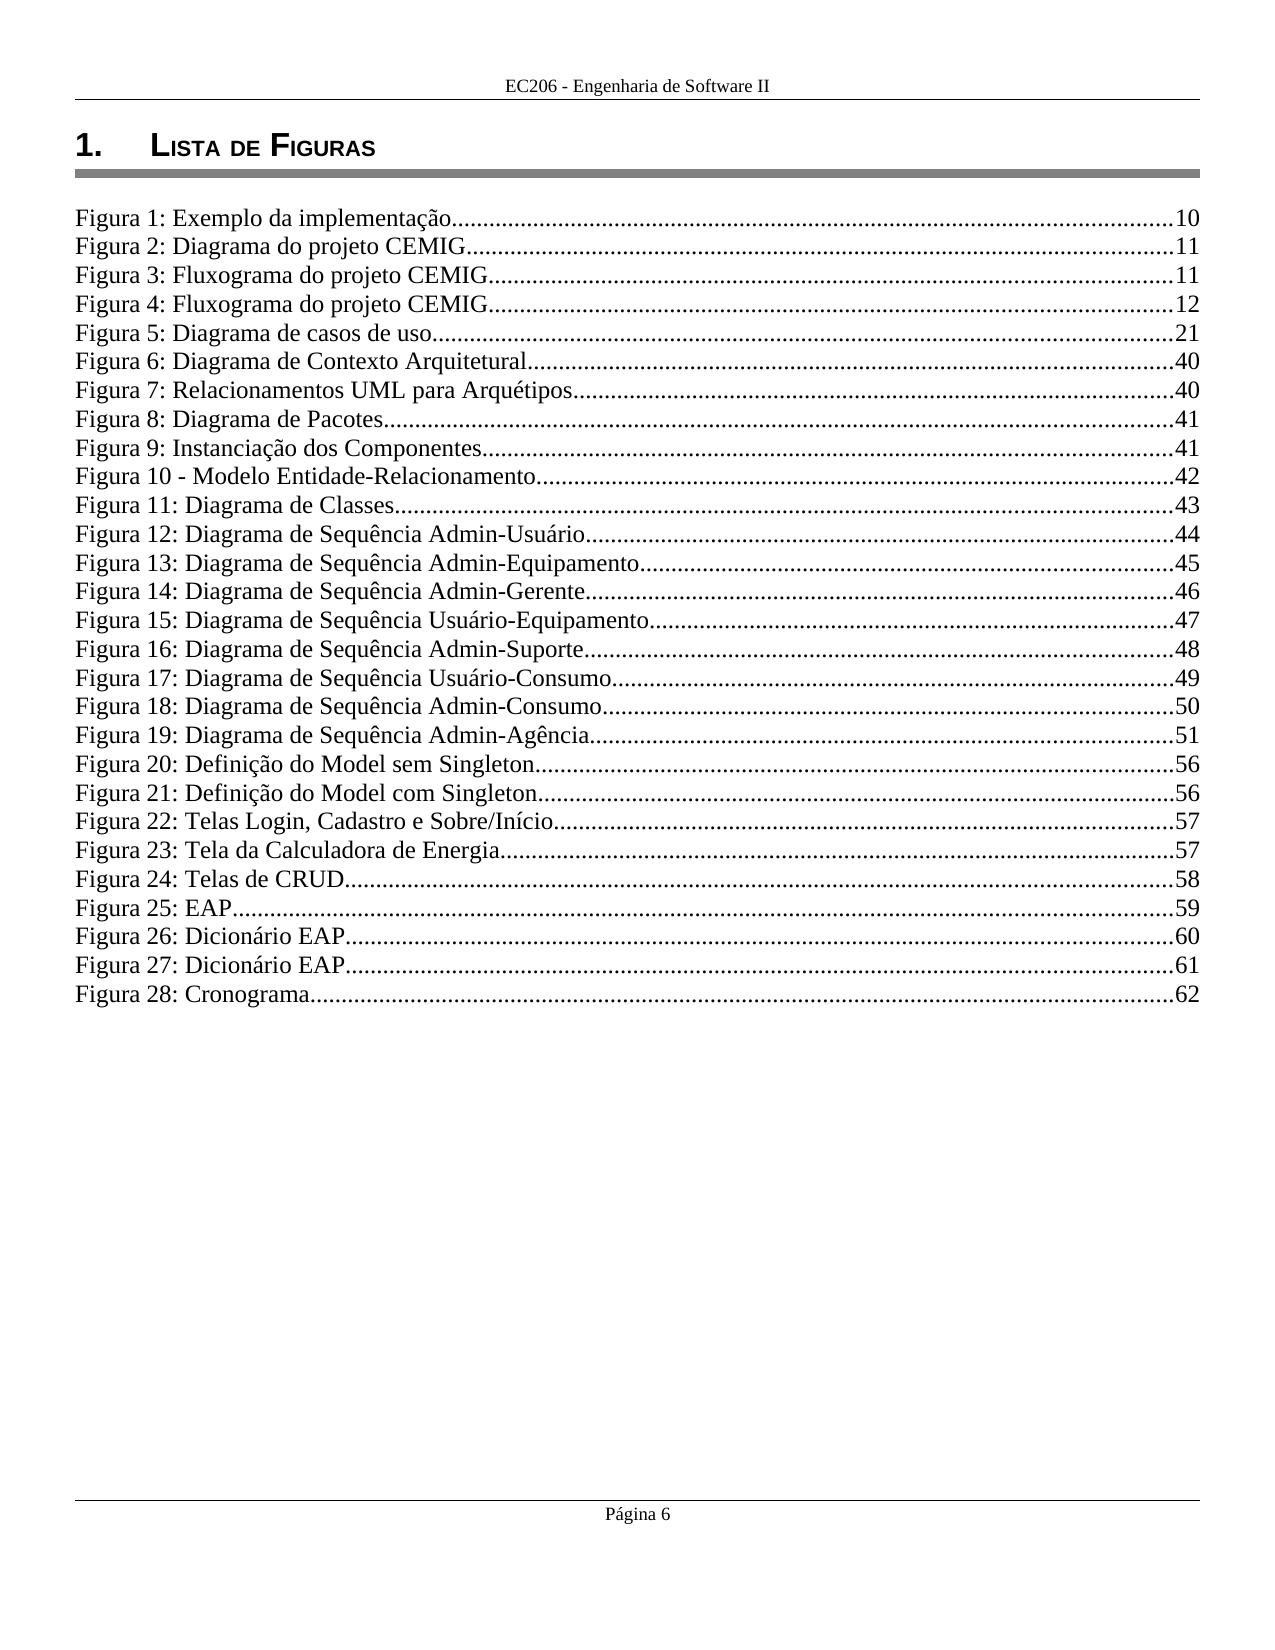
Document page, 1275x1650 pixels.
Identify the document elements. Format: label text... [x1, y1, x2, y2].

text Figura 3: Fluxograma do projeto CEMIG 11 [75, 260, 1200, 289]
text Figura 12: Diagrama de Sequência Admin-Usuário 44 [75, 519, 1200, 548]
text Figura 5: Diagrama de casos de uso 21 [75, 318, 1200, 346]
text Figura 26: Dicionário EAP 60 [75, 921, 1200, 950]
text Figura 8: Diagrama de Pacotes 41 [75, 404, 1200, 433]
text Figura 1: Exemplo da implementação 10 [75, 203, 1200, 231]
text Figura 9: Instanciação dos Componentes 41 [75, 433, 1200, 461]
text Figura 20: Definição do Model sem Singleton 56 [75, 749, 1200, 778]
text Figura 16: Diagrama de Sequência Admin-Suporte 48 [75, 634, 1200, 663]
text Figura 21: Definição do Model com Singleton 56 [75, 778, 1200, 806]
text Figura 15: Diagrama de Sequência Usuário-Equipamento 47 [75, 605, 1200, 634]
text Figura 7: Relacionamentos UML para Arquétipos 40 [75, 375, 1200, 404]
text Figura 10 - Modelo Entidade-Relacionamento. 42 [75, 461, 1200, 490]
text Figura 27: Dicionário EAP 61 [75, 950, 1200, 979]
text Figura 18: Diagrama de Sequência Admin-Consumo 50 [75, 691, 1200, 720]
text Figura 17: Diagrama de Sequência Usuário-Consumo 49 [75, 663, 1200, 691]
text Figura 6: Diagrama de Contexto Arquitetural 40 [75, 346, 1200, 375]
text Figura 28: Cronograma 62 [75, 979, 1200, 1008]
text Figura 24: Telas de CRUD 58 [75, 864, 1200, 893]
text Figura 4: Fluxograma do projeto CEMIG 12 [75, 289, 1200, 318]
text Figura 13: Diagrama de Sequência Admin-Equipamento 45 [75, 548, 1200, 576]
text Figura 25: EAP 59 [75, 893, 1200, 921]
text Figura 19: Diagrama de Sequência Admin-Agência 51 [75, 720, 1200, 749]
text Figura 14: Diagrama de Sequência Admin-Gerente 46 [75, 576, 1200, 605]
text Figura 23: Tela da Calculadora de Energia 57 [75, 835, 1200, 864]
text Figura 2: Diagrama do projeto CEMIG 11 [75, 231, 1200, 260]
text Figura 22: Telas Login, Cadastro e Sobre/Início 57 [75, 806, 1200, 835]
text Figura 11: Diagrama de Classes. 43 [75, 490, 1200, 519]
subtitle Lista de Figuras [75, 125, 1200, 169]
